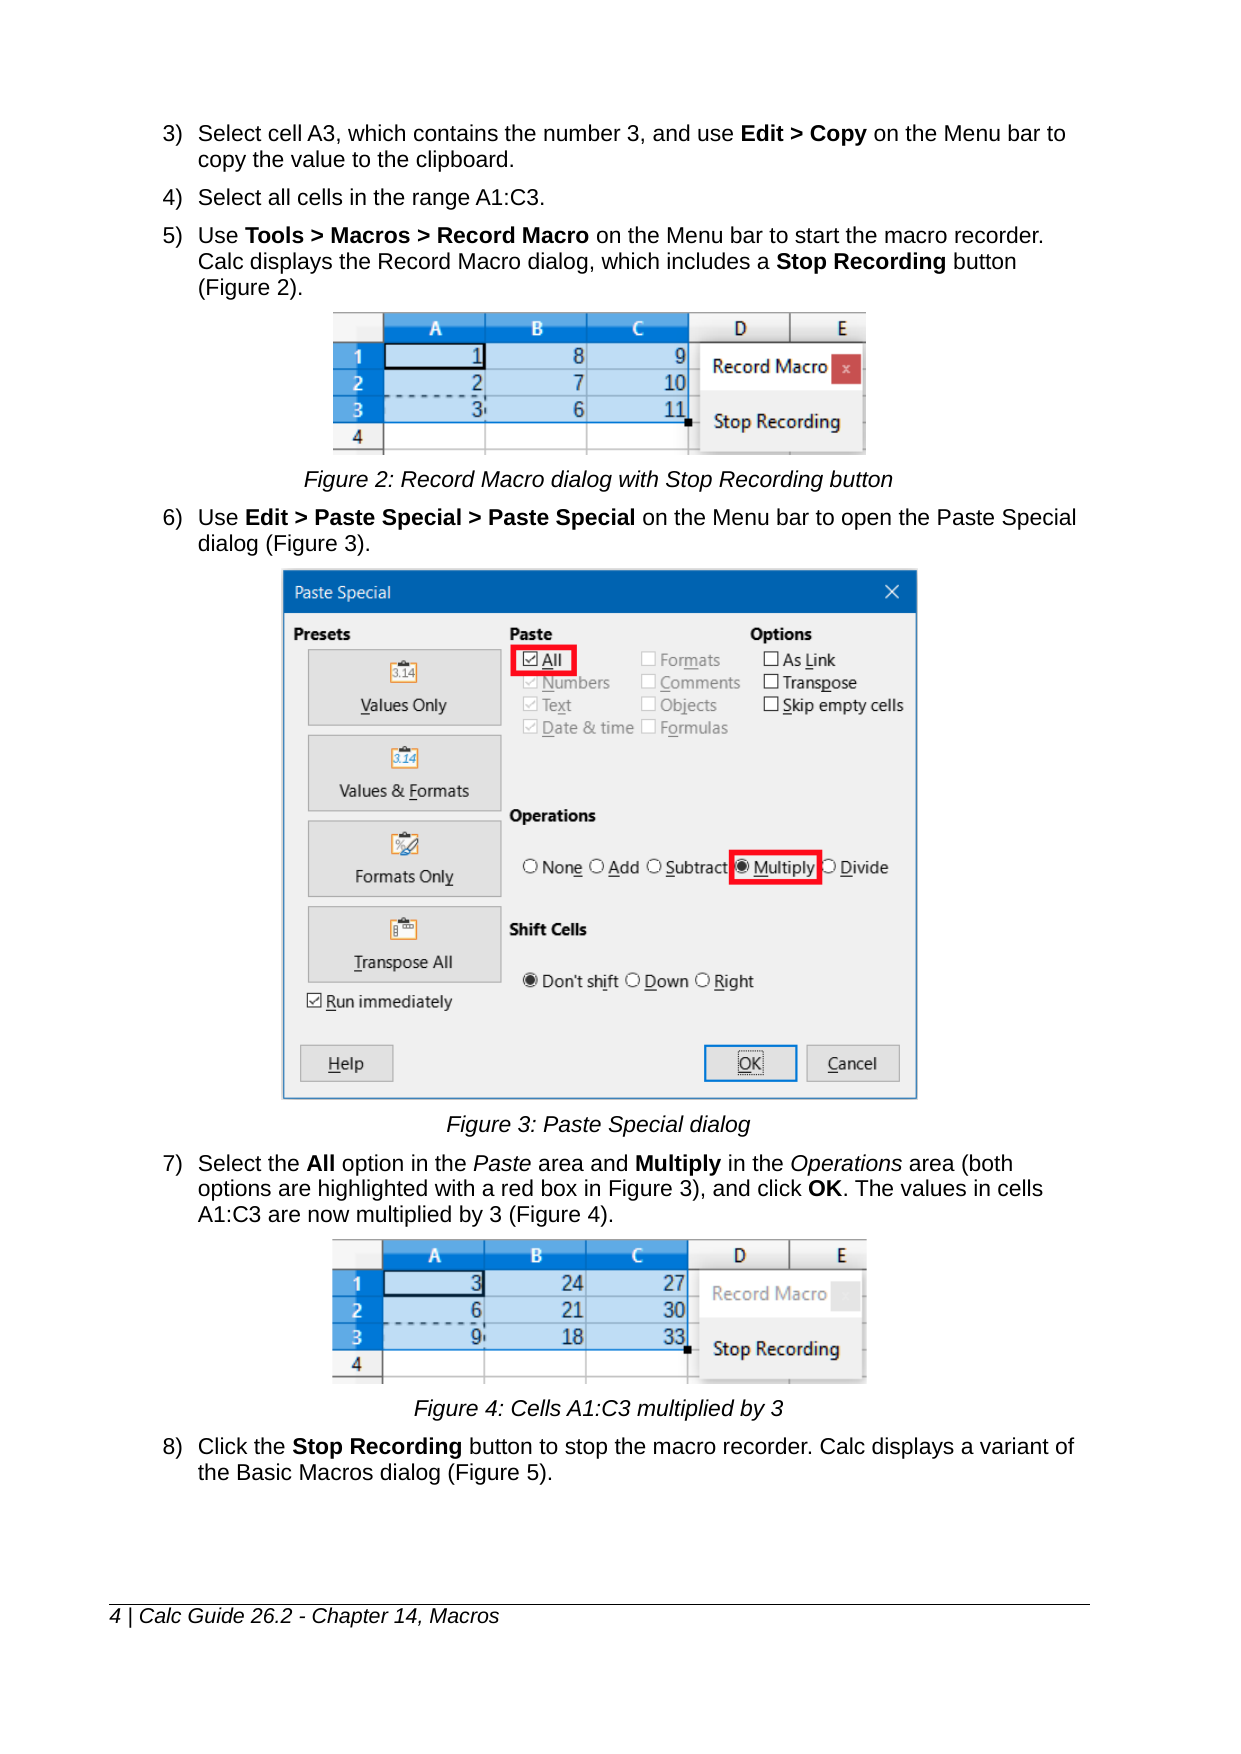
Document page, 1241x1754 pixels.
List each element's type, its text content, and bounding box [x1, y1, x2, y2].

list Select the All option in the Paste area and Multiply in the Operations area (both options are highlighted with a red box in Figure 3), and click OK. The values in cells A1:C3 are now multiplied by 3 (Figure 4). [183, 1150, 1090, 1227]
picture [281, 568, 918, 1100]
list Use Tools > Macros > Record Macro on the Menu bar to start the macro recorder. Calc displays the Record Macro dialog, which includes a Stop Recording button (Figure 2). [183, 223, 1090, 300]
text Figure 3: Paste Special dialog [281, 1112, 918, 1138]
list Select all cells in the range A1:C3. [183, 185, 1090, 210]
list Use Edit > Paste Special > Paste Special on the Menu bar to open the Paste Special dialog (Figure 3). [183, 505, 1090, 556]
text Figure 2: Record Macro dialog with Stop Recording button [303, 467, 895, 493]
picture [332, 1239, 867, 1384]
picture [333, 312, 866, 455]
text Figure 4: Cells A1:C3 multiplied by 3 [332, 1396, 867, 1421]
list Select cell A3, which contains the number 3, and use Edit > Copy on the Menu bar to copy the value to the clipboard. [183, 121, 1090, 172]
list Click the Stop Recording button to stop the macro recorder. Calc displays a variant of the Basic Macros dialog (Figure 5). [183, 1433, 1090, 1485]
